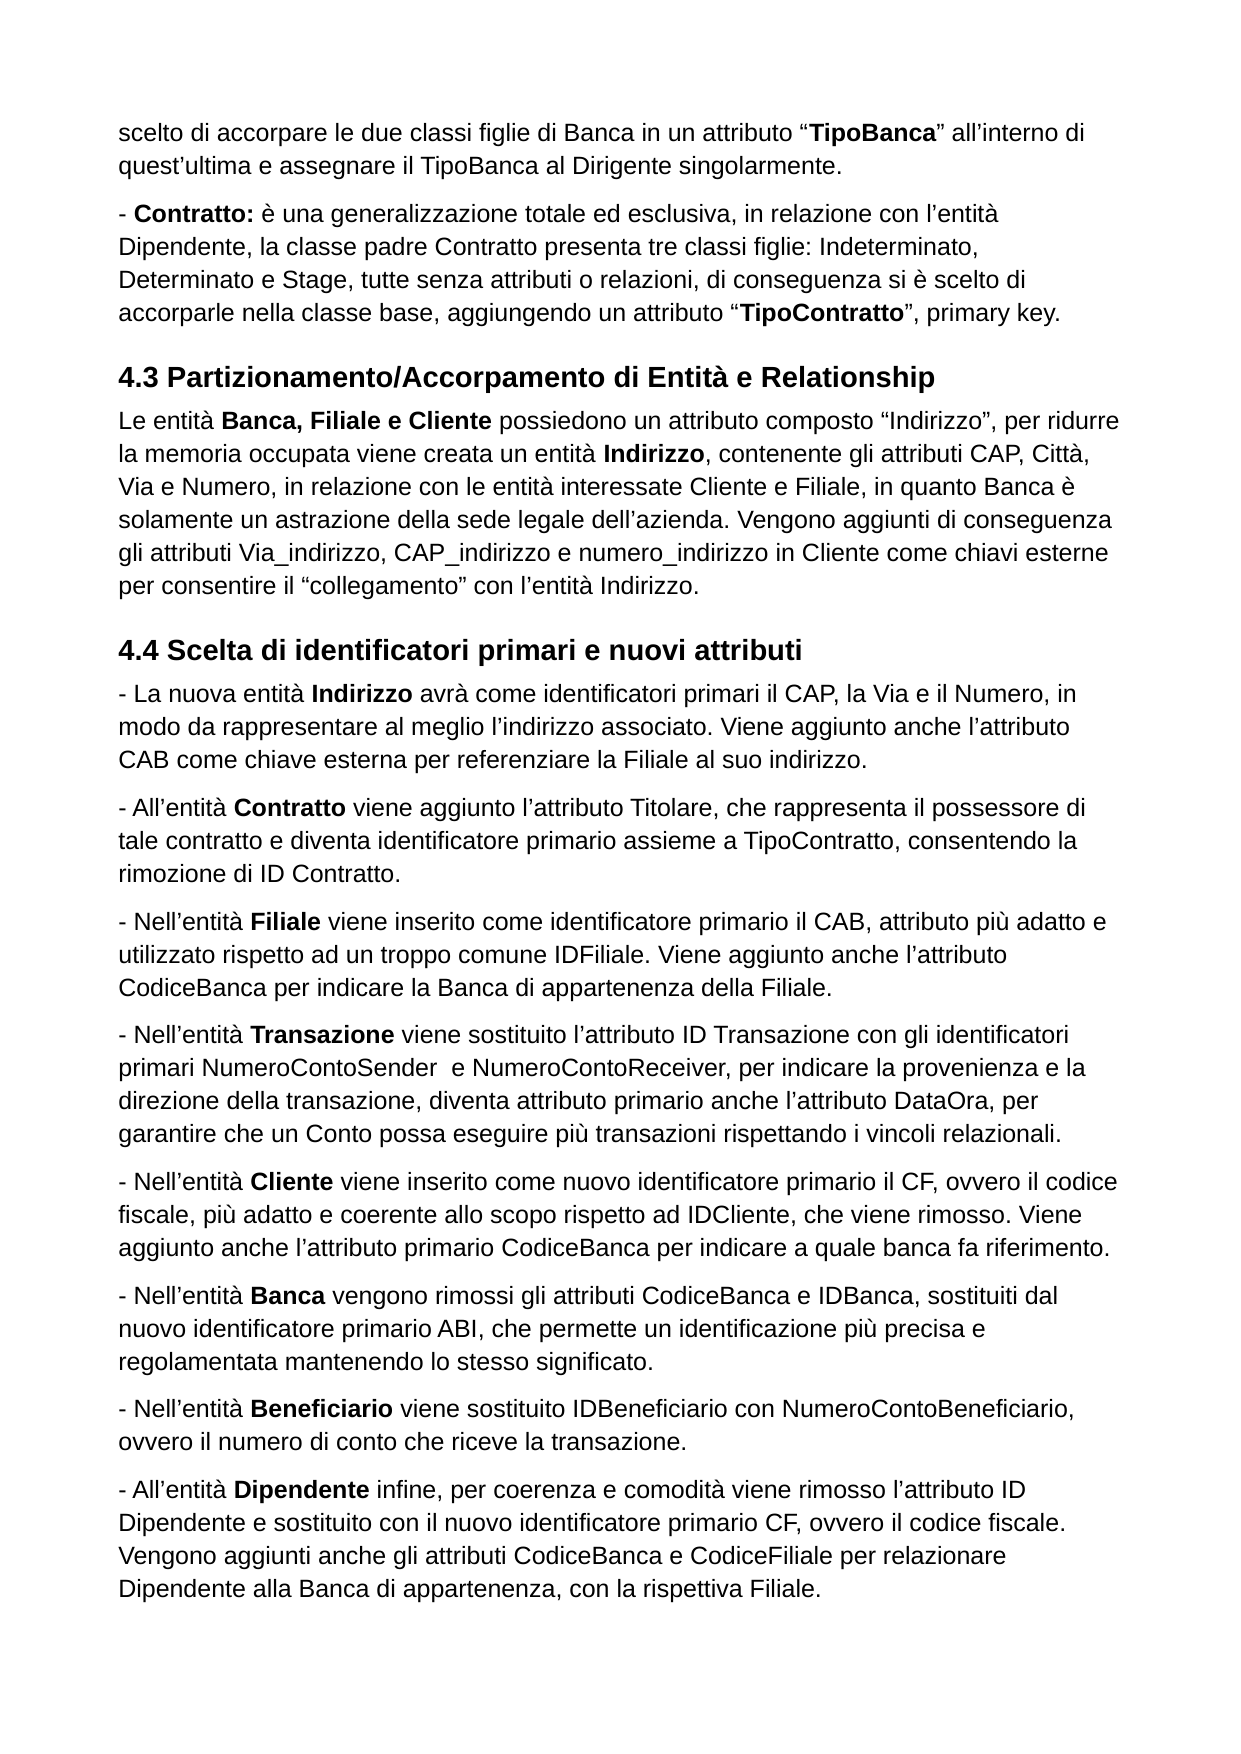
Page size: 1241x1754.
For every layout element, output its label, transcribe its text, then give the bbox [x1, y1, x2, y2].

text - Nell’entità Filiale viene inserito come identificatore primario il CAB, attributo più adatto e utilizzato rispetto ad un troppo comune IDFiliale. Viene aggiunto anche l’attributo CodiceBanca per indicare la Banca di appartenenza della Filiale. [118, 907, 1122, 1001]
text - Nell’entità Transazione viene sostituito l’attributo ID Transazione con gli identificatori primari NumeroContoSender e NumeroContoReceiver, per indicare la provenienza e la direzione della transazione, diventa attributo primario anche l’attributo DataOra, per garantire che un Conto possa eseguire più transazioni rispettando i vincoli relazionali. [118, 1020, 1122, 1148]
text - La nuova entità Indirizzo avrà come identificatori primari il CAP, la Via e il Numero, in modo da rappresentare al meglio l’indirizzo associato. Viene aggiunto anche l’attributo CAB come chiave esterna per referenziare la Filiale al suo indirizzo. [118, 679, 1122, 774]
subtitle 4.3 Partizionamento/Accorpamento di Entità e Relationship [118, 360, 1122, 393]
text - Contratto: è una generalizzazione totale ed esclusiva, in relazione con l’entità Dipendente, la classe padre Contratto presenta tre classi figlie: Indeterminato, Determinato e Stage, tutte senza attributi o relazioni, di conseguenza si è scelto di accorparle nella classe base, aggiungendo un attributo “TipoContratto”, primary key. [118, 199, 1122, 327]
text - All’entità Dipendente infine, per coerenza e comodità viene rimosso l’attributo ID Dipendente e sostituito con il nuovo identificatore primario CF, ovvero il codice fiscale. Vengono aggiunti anche gli attributi CodiceBanca e CodiceFiliale per relazionare Dipendente alla Banca di appartenenza, con la rispettiva Filiale. [118, 1475, 1122, 1603]
text scelto di accorpare le due classi figlie di Banca in un attributo “TipoBanca” all’interno di quest’ultima e assegnare il TipoBanca al Dirigente singolarmente. [118, 118, 1122, 180]
text - All’entità Contratto viene aggiunto l’attributo Titolare, che rappresenta il possessore di tale contratto e diventa identificatore primario assieme a TipoContratto, consentendo la rimozione di ID Contratto. [118, 793, 1122, 888]
subtitle 4.4 Scelta di identificatori primari e nuovi attributi [118, 633, 1122, 667]
text Le entità Banca, Filiale e Cliente possiedono un attributo composto “Indirizzo”, per ridurre la memoria occupata viene creata un entità Indirizzo, contenente gli attributi CAP, Città, Via e Numero, in relazione con le entità interessate Cliente e Filiale, in quanto Banca è solamente un astrazione della sede legale dell’azienda. Vengono aggiunti di conseguenza gli attributi Via_indirizzo, CAP_indirizzo e numero_indirizzo in Cliente come chiavi esterne per consentire il “collegamento” con l’entità Indirizzo. [118, 406, 1122, 600]
text - Nell’entità Beneficiario viene sostituito IDBeneficiario con NumeroContoBeneficiario, ovvero il numero di conto che riceve la transazione. [118, 1394, 1122, 1456]
text - Nell’entità Banca vengono rimossi gli attributi CodiceBanca e IDBanca, sostituiti dal nuovo identificatore primario ABI, che permette un identificazione più precisa e regolamentata mantenendo lo stesso significato. [118, 1281, 1122, 1375]
text - Nell’entità Cliente viene inserito come nuovo identificatore primario il CF, ovvero il codice fiscale, più adatto e coerente allo scopo rispetto ad IDCliente, che viene rimosso. Viene aggiunto anche l’attributo primario CodiceBanca per indicare a quale banca fa riferimento. [118, 1167, 1122, 1262]
